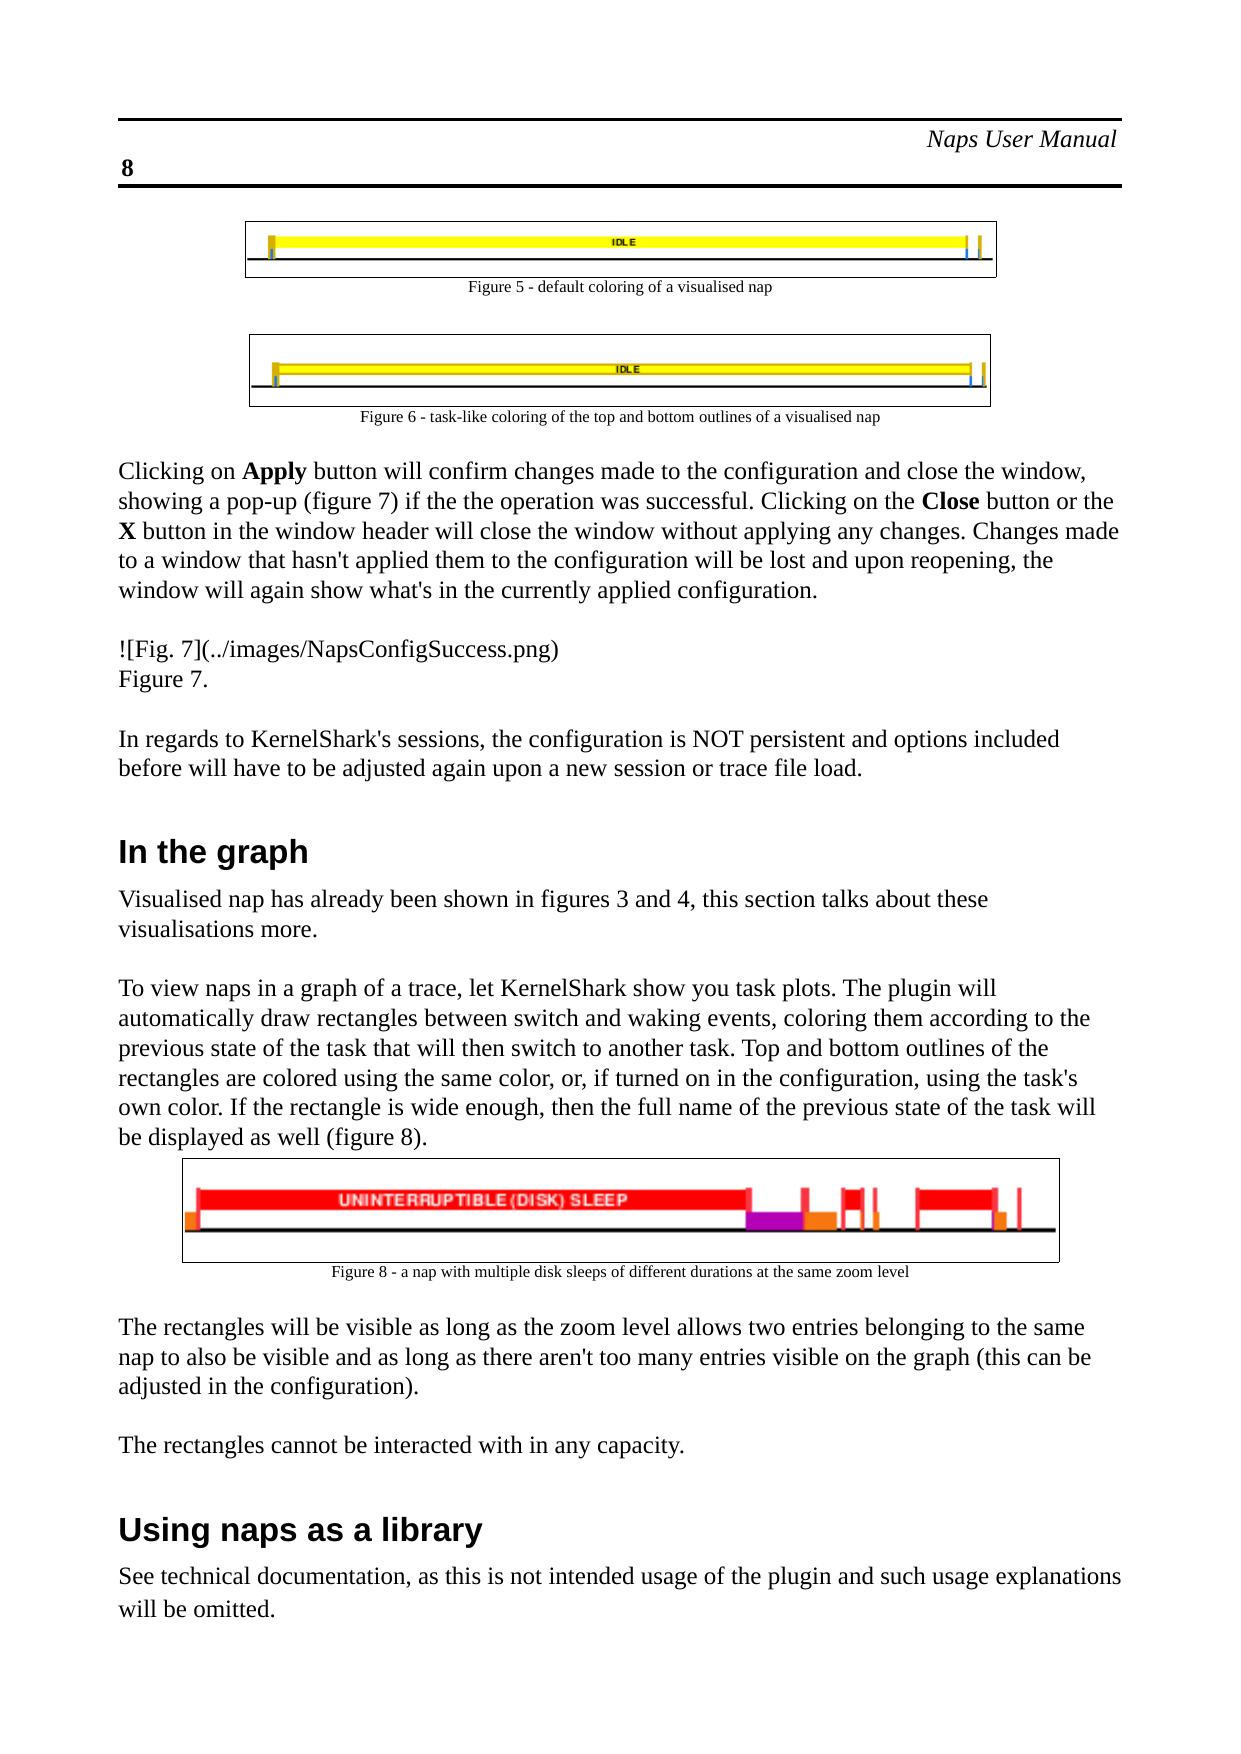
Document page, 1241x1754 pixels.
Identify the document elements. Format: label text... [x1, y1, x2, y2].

text See technical documentation, as this is not intended usage of the plugin and such usage explanations will be omitted. [118, 1561, 1122, 1623]
text To view naps in a graph of a trace, let KernelShark show you task plots. The plugin will automatically draw rectangles between switch and waking events, coloring them according to the previous state of the task that will then switch to another task. Top and bottom outlines of the rectangles are colored using the same color, or, if turned on in the configuration, using the task's own color. If the rectangle is wide enough, then the full name of the previous state of the task will be displayed as well (figure 8). [118, 973, 1122, 1151]
picture [247, 223, 993, 274]
text The rectangles will be visible as long as the zoom level allows two entries belonging to the same nap to also be visible and as long as there aren't too many entries visible on the graph (this can be adjusted in the configuration). [118, 1311, 1122, 1400]
picture [251, 337, 987, 404]
subtitle Using naps as a library [118, 1510, 1122, 1548]
text The rectangles cannot be interacted with in any capacity. [118, 1430, 1122, 1459]
subtitle In the graph [118, 833, 1122, 871]
picture [184, 1160, 1056, 1259]
text Figure 7. [118, 663, 1122, 693]
text In regards to KernelShark's sessions, the configuration is NOT persistent and options included before will have to be adjusted again upon a new session or trace file load. [118, 723, 1122, 782]
text Clicking on Apply button will confirm changes made to the configuration and close the window, showing a pop-up (figure 7) if the the operation was successful. Clicking on the Close button or the X button in the window header will close the window without applying any changes. Changes made to a window that hasn't applied them to the configuration will be lost and upon reopening, the window will again show what's in the currently applied configuration. [118, 456, 1122, 604]
text Figure 8 - a nap with multiple disk sleeps of different durations at the same zoom level [118, 1151, 1122, 1281]
text Visualised nap has already been shown in figures 3 and 4, this section talks about these visualisations more. [118, 883, 1122, 943]
text Figure 5 - default coloring of a visualised nap [118, 217, 1122, 296]
text ![Fig. 7](../images/NapsConfigSuccess.png) [118, 634, 1122, 663]
text Figure 6 - task-like coloring of the top and bottom outlines of a visualised nap [118, 326, 1122, 426]
